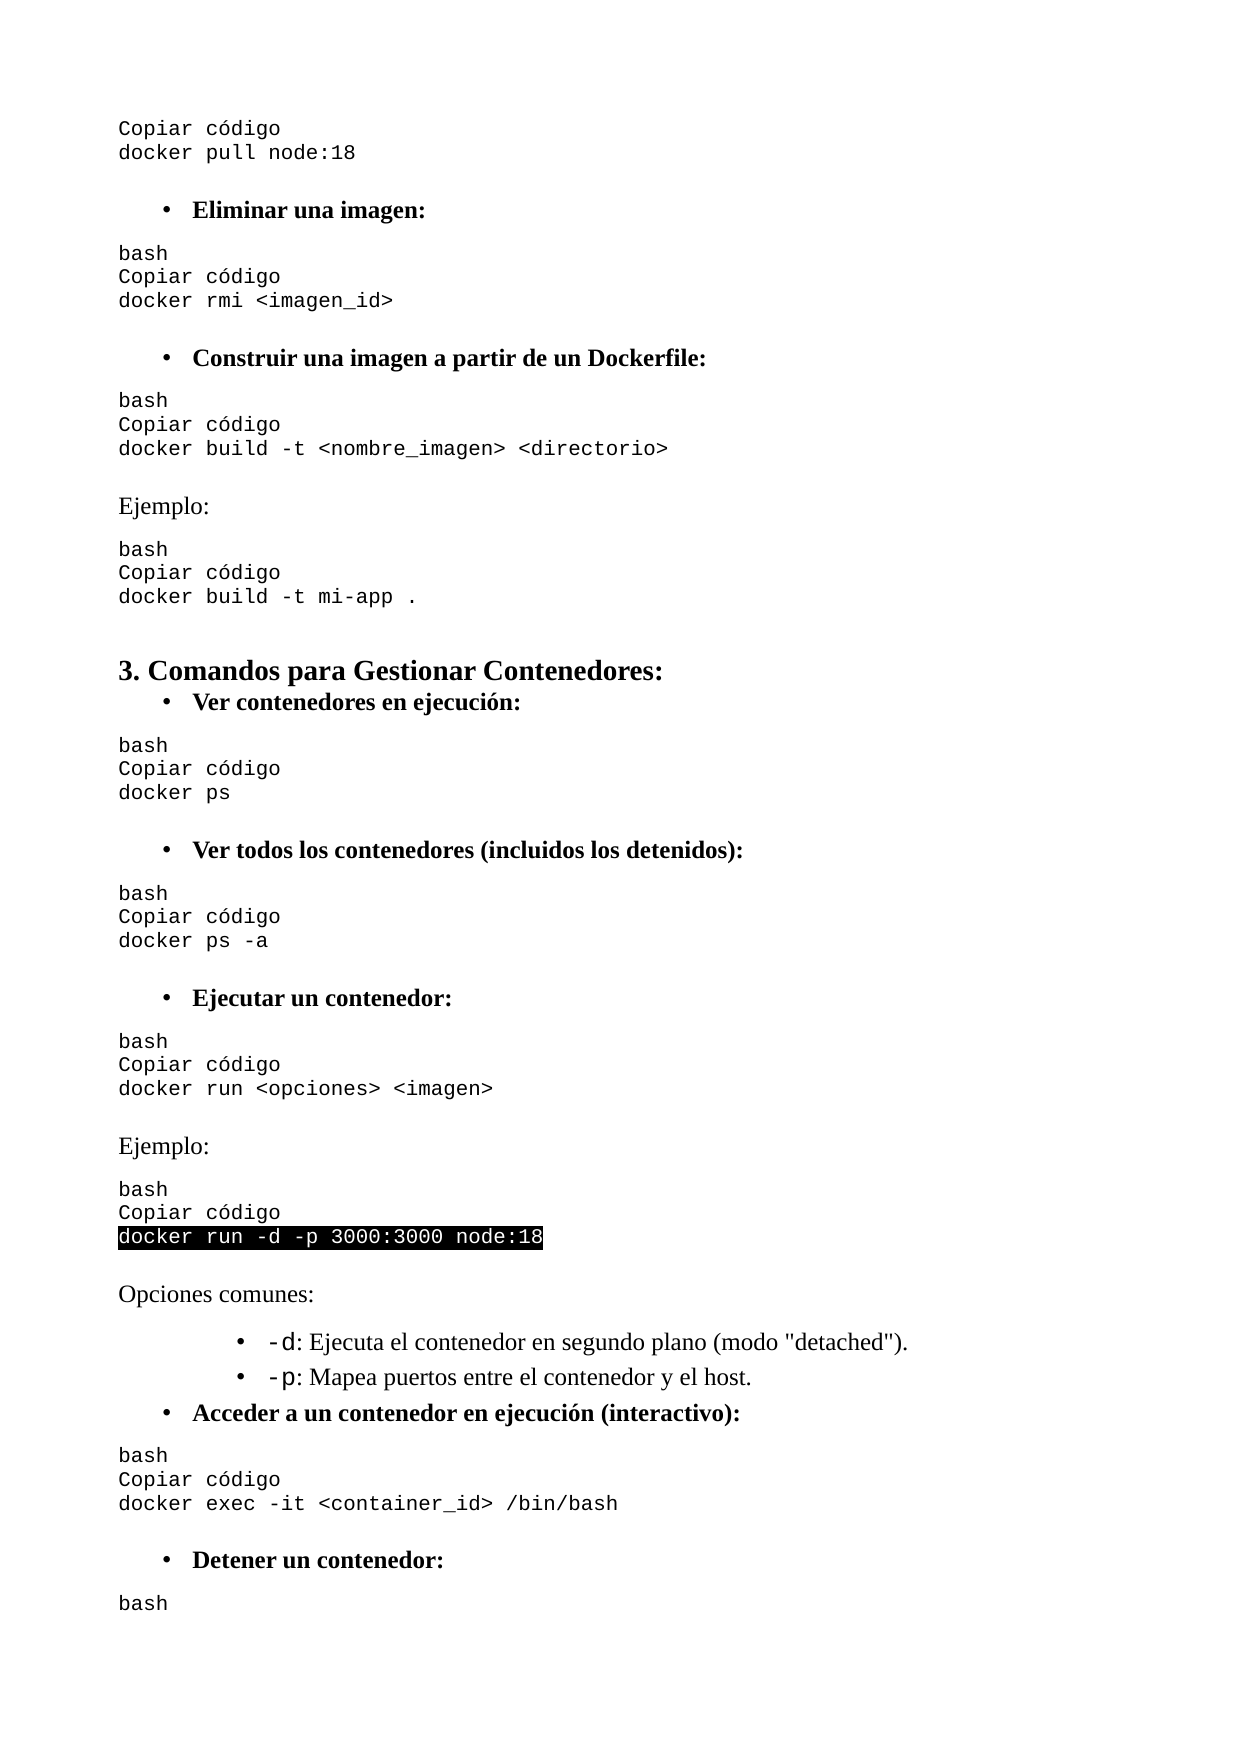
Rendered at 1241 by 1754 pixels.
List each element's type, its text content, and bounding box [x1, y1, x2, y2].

text bash [118, 735, 1122, 758]
text docker exec -it <container_id> /bin/bash [118, 1492, 1122, 1516]
list Ver contenedores en ejecución: [162, 687, 1122, 716]
text bash [118, 391, 1122, 414]
text Copiar código [118, 414, 1122, 438]
text Copiar código [118, 906, 1122, 930]
text bash [118, 883, 1122, 906]
text docker run <opciones> <imagen> [118, 1078, 1122, 1102]
text Copiar código [118, 118, 1122, 142]
list Acceder a un contenedor en ejecución (interactivo): [162, 1398, 1122, 1426]
text bash [118, 242, 1122, 266]
text Copiar código [118, 562, 1122, 586]
list -p: Mapea puertos entre el contenedor y el host. [236, 1362, 1122, 1393]
text bash [118, 1031, 1122, 1054]
text docker run -d -p 3000:3000 node:18 [118, 1226, 1122, 1250]
text Ejemplo: [118, 491, 1122, 520]
list Construir una imagen a partir de un Dockerfile: [162, 343, 1122, 372]
text bash [118, 538, 1122, 562]
text bash [118, 1179, 1122, 1202]
list Ver todos los contenedores (incluidos los detenidos): [162, 835, 1122, 864]
text docker rmi <imagen_id> [118, 290, 1122, 313]
subtitle 3. Comandos para Gestionar Contenedores: [118, 653, 1122, 687]
list Eliminar una imagen: [162, 195, 1122, 224]
text Opciones comunes: [118, 1279, 1122, 1308]
list Ejecutar un contenedor: [162, 983, 1122, 1012]
text docker build -t mi-app . [118, 586, 1122, 609]
text docker pull node:18 [118, 142, 1122, 165]
text docker build -t <nombre_imagen> <directorio> [118, 438, 1122, 461]
list Detener un contenedor: [162, 1546, 1122, 1574]
text docker ps -a [118, 930, 1122, 954]
text Copiar código [118, 1202, 1122, 1226]
text Copiar código [118, 1054, 1122, 1078]
text bash [118, 1445, 1122, 1469]
text Copiar código [118, 758, 1122, 782]
text bash [118, 1593, 1122, 1617]
text docker ps [118, 782, 1122, 806]
list -d: Ejecuta el contenedor en segundo plano (modo "detached"). [236, 1327, 1122, 1358]
text Copiar código [118, 1469, 1122, 1492]
text Ejemplo: [118, 1131, 1122, 1160]
text Copiar código [118, 266, 1122, 290]
